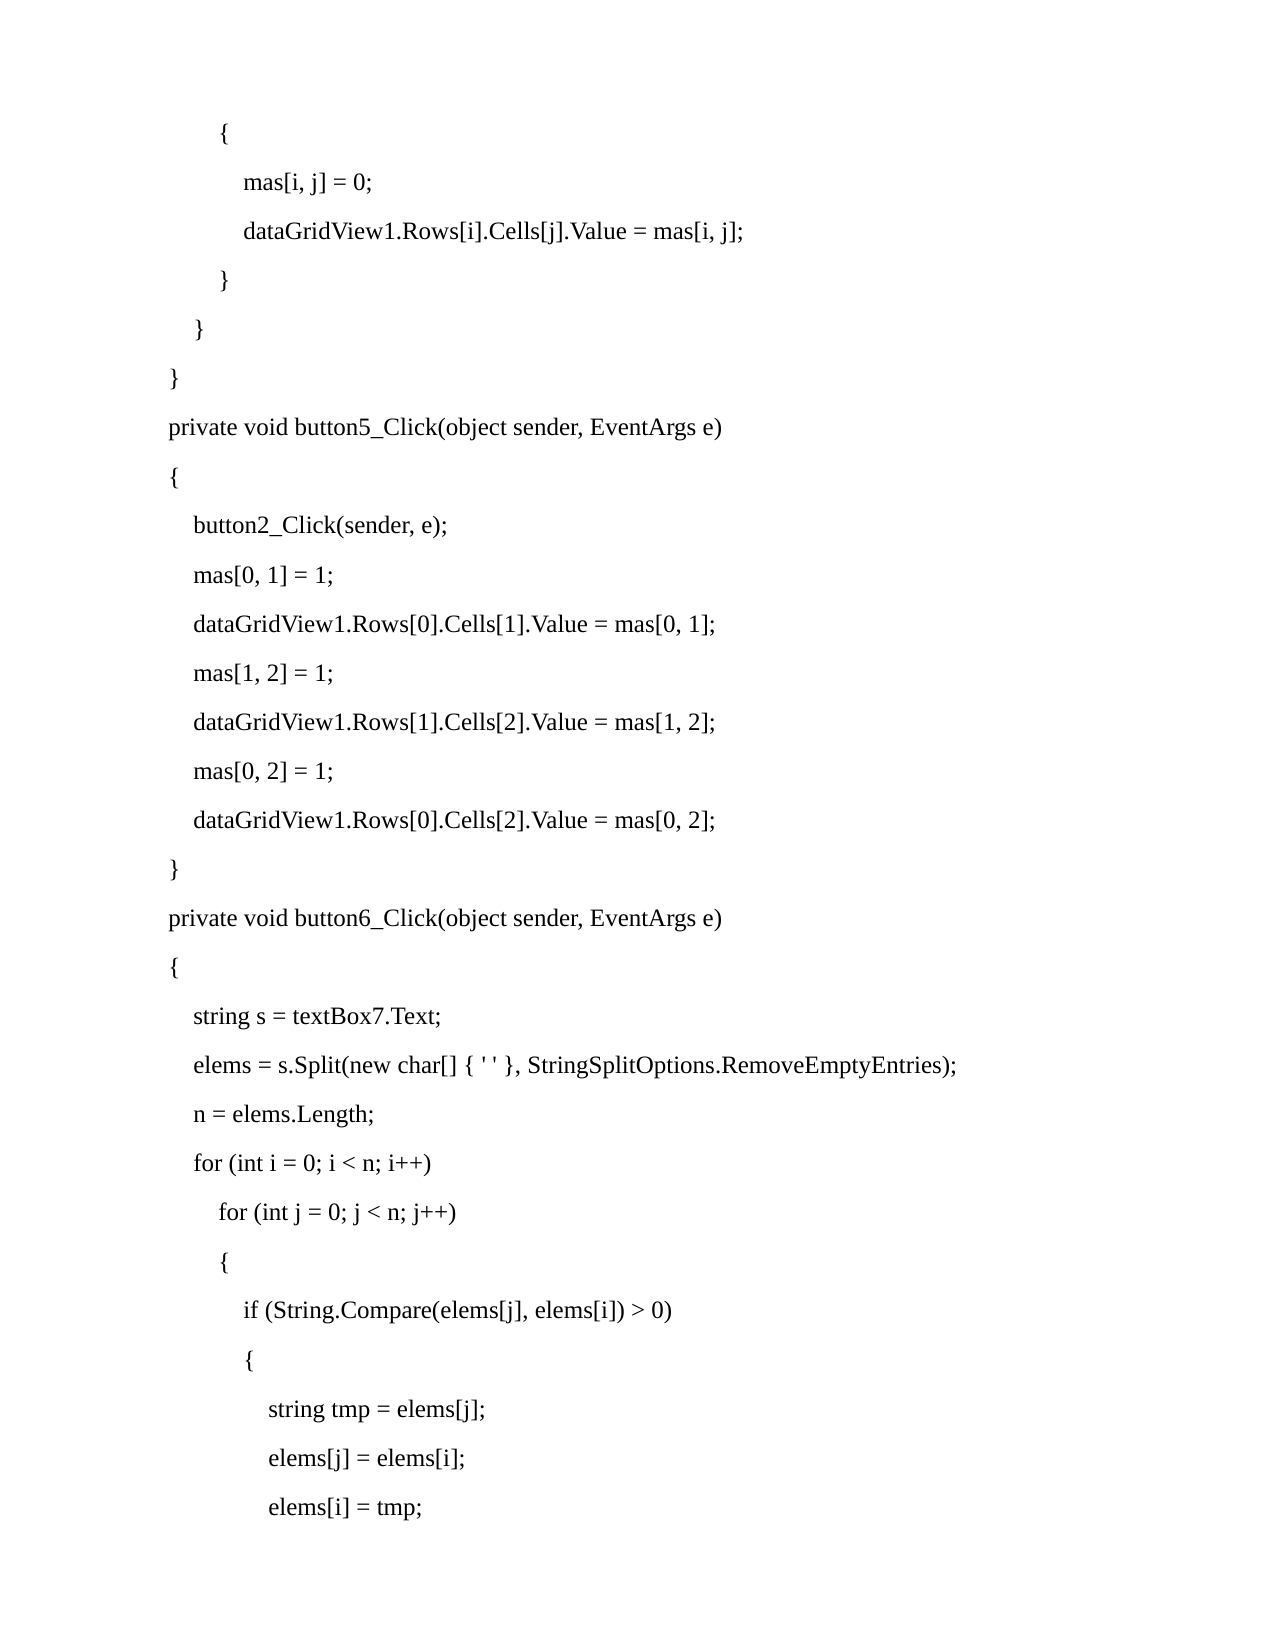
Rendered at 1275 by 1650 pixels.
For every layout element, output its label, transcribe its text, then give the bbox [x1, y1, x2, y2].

text { [118, 1247, 1157, 1275]
text } [118, 363, 1157, 392]
text dataGridView1.Rows[i].Cells[j].Value = mas[i, j]; [118, 216, 1157, 245]
text string s = textBox7.Text; [118, 1001, 1157, 1030]
text private void button5_Click(object sender, EventArgs e) [118, 412, 1157, 441]
text for (int i = 0; i < n; i++) [118, 1148, 1157, 1177]
text dataGridView1.Rows[0].Cells[2].Value = mas[0, 2]; [118, 805, 1157, 834]
text } [118, 314, 1157, 343]
text } [118, 265, 1157, 294]
text n = elems.Length; [118, 1099, 1157, 1128]
text { [118, 1345, 1157, 1373]
text { [118, 118, 1157, 147]
text private void button6_Click(object sender, EventArgs e) [118, 903, 1157, 932]
text mas[0, 1] = 1; [118, 560, 1157, 588]
text dataGridView1.Rows[0].Cells[1].Value = mas[0, 1]; [118, 609, 1157, 637]
text dataGridView1.Rows[1].Cells[2].Value = mas[1, 2]; [118, 707, 1157, 736]
text mas[0, 2] = 1; [118, 756, 1157, 785]
text { [118, 952, 1157, 981]
text } [118, 854, 1157, 883]
text elems[i] = tmp; [118, 1492, 1157, 1521]
text if (String.Compare(elems[j], elems[i]) > 0) [118, 1296, 1157, 1324]
text mas[i, j] = 0; [118, 167, 1157, 196]
text elems = s.Split(new char[] { ' ' }, StringSplitOptions.RemoveEmptyEntries); [118, 1050, 1157, 1079]
text elems[j] = elems[i]; [118, 1443, 1157, 1472]
text mas[1, 2] = 1; [118, 658, 1157, 687]
text for (int j = 0; j < n; j++) [118, 1197, 1157, 1226]
text button2_Click(sender, e); [118, 511, 1157, 539]
text { [118, 462, 1157, 490]
text string tmp = elems[j]; [118, 1394, 1157, 1422]
